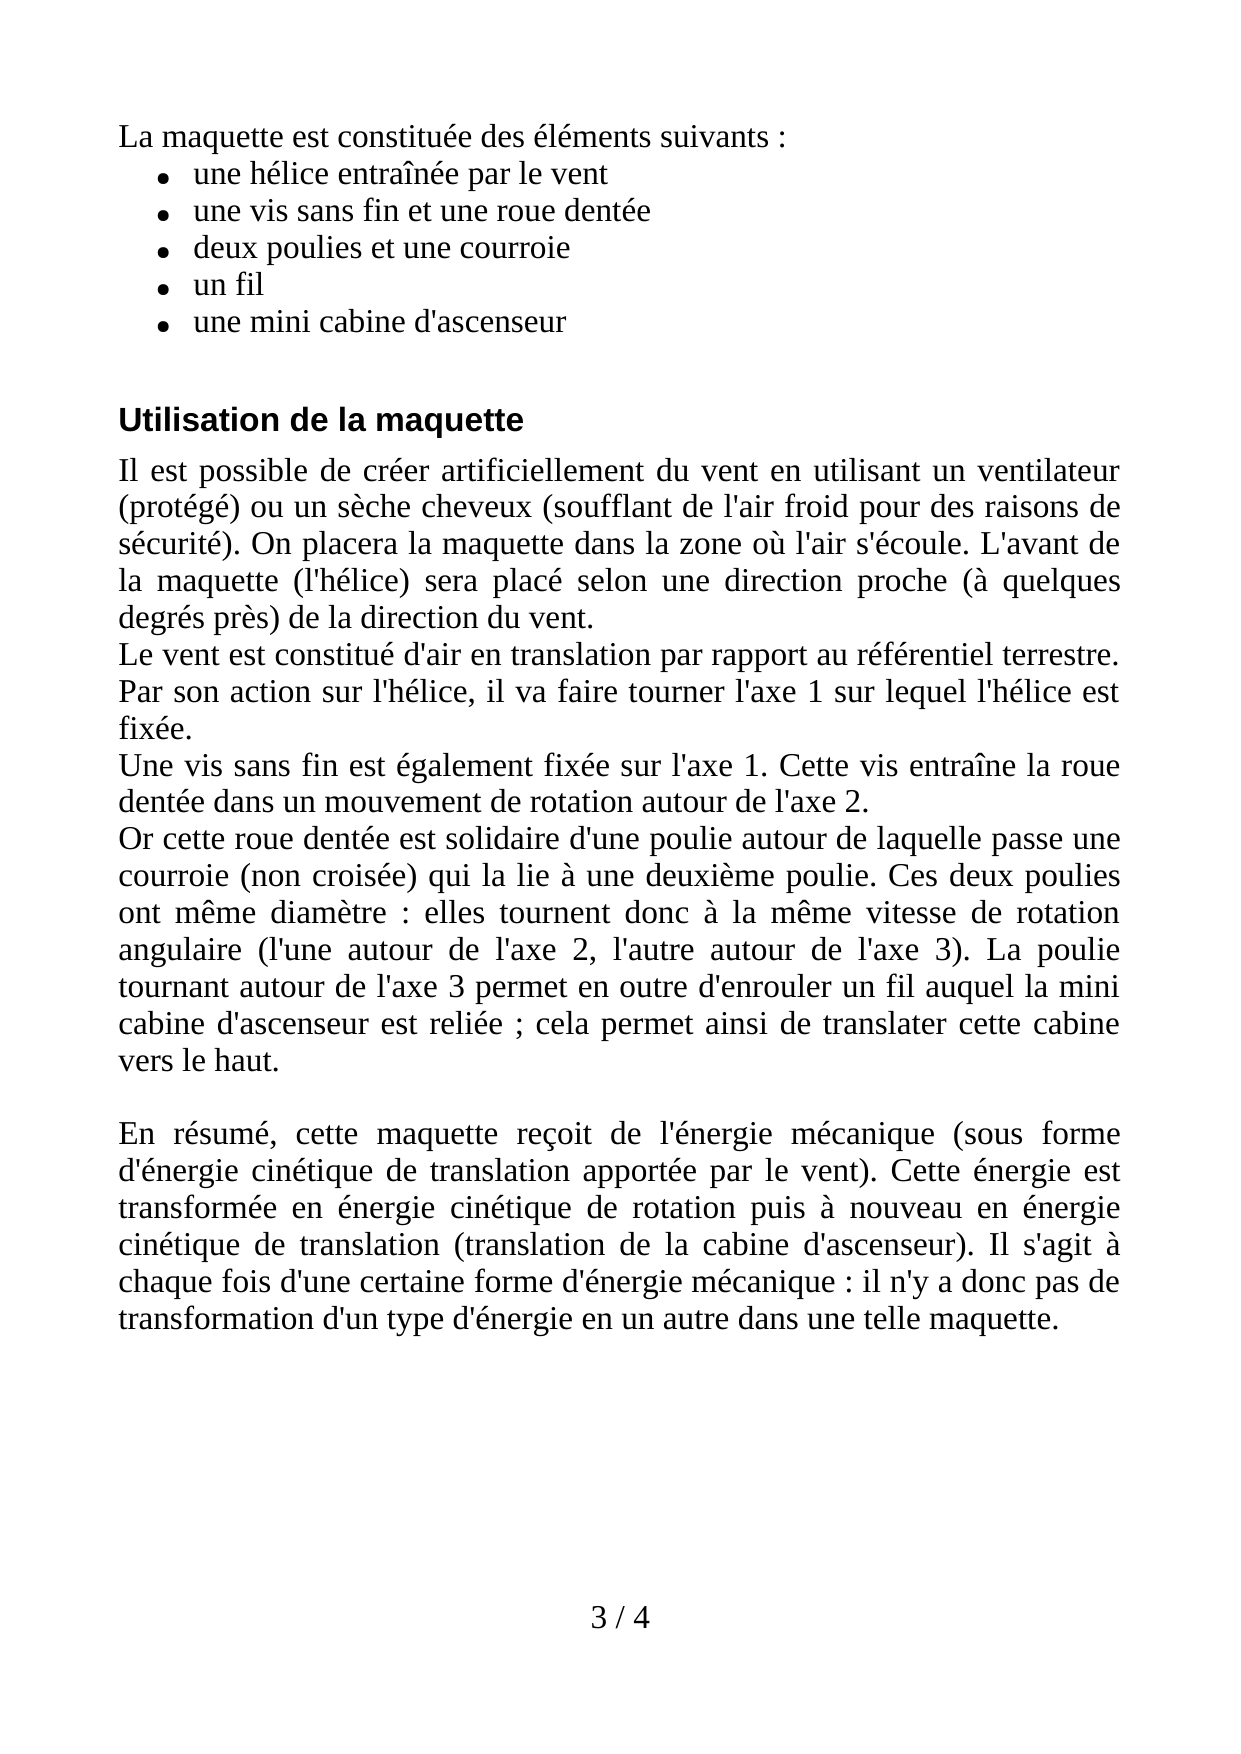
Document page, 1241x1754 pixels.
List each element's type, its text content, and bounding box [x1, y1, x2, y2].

text Une vis sans fin est également fixée sur l'axe 1. Cette vis entraîne la roue dentée dans un mouvement de rotation autour de l'axe 2. [118, 746, 1122, 820]
list une vis sans fin et une roue dentée [156, 192, 1122, 229]
text La maquette est constituée des éléments suivants : [118, 118, 1122, 155]
list une hélice entraînée par le vent [156, 155, 1122, 192]
subtitle Utilisation de la maquette [118, 401, 1122, 439]
list un fil [156, 266, 1122, 302]
list deux poulies et une courroie [156, 229, 1122, 266]
text En résumé, cette maquette reçoit de l'énergie mécanique (sous forme d'énergie cinétique de translation apportée par le vent). Cette énergie est transformée en énergie cinétique de rotation puis à nouveau en énergie cinétique de translation (translation de la cabine d'ascenseur). Il s'agit à chaque fois d'une certaine forme d'énergie mécanique : il n'y a donc pas de transformation d'un type d'énergie en un autre dans une telle maquette. [118, 1115, 1122, 1336]
text Il est possible de créer artificiellement du vent en utilisant un ventilateur (protégé) ou un sèche cheveux (soufflant de l'air froid pour des raisons de sécurité). On placera la maquette dans la zone où l'air s'écoule. L'avant de la maquette (l'hélice) sera placé selon une direction proche (à quelques degrés près) de la direction du vent. [118, 451, 1122, 636]
text Le vent est constitué d'air en translation par rapport au référentiel terrestre. Par son action sur l'hélice, il va faire tourner l'axe 1 sur lequel l'hélice est fixée. [118, 636, 1122, 746]
list une mini cabine d'ascenseur [156, 302, 1122, 339]
text Or cette roue dentée est solidaire d'une poulie autour de laquelle passe une courroie (non croisée) qui la lie à une deuxième poulie. Ces deux poulies ont même diamètre : elles tournent donc à la même vitesse de rotation angulaire (l'une autour de l'axe 2, l'autre autour de l'axe 3). La poulie tournant autour de l'axe 3 permet en outre d'enrouler un fil auquel la mini cabine d'ascenseur est reliée ; cela permet ainsi de translater cette cabine vers le haut. [118, 820, 1122, 1078]
